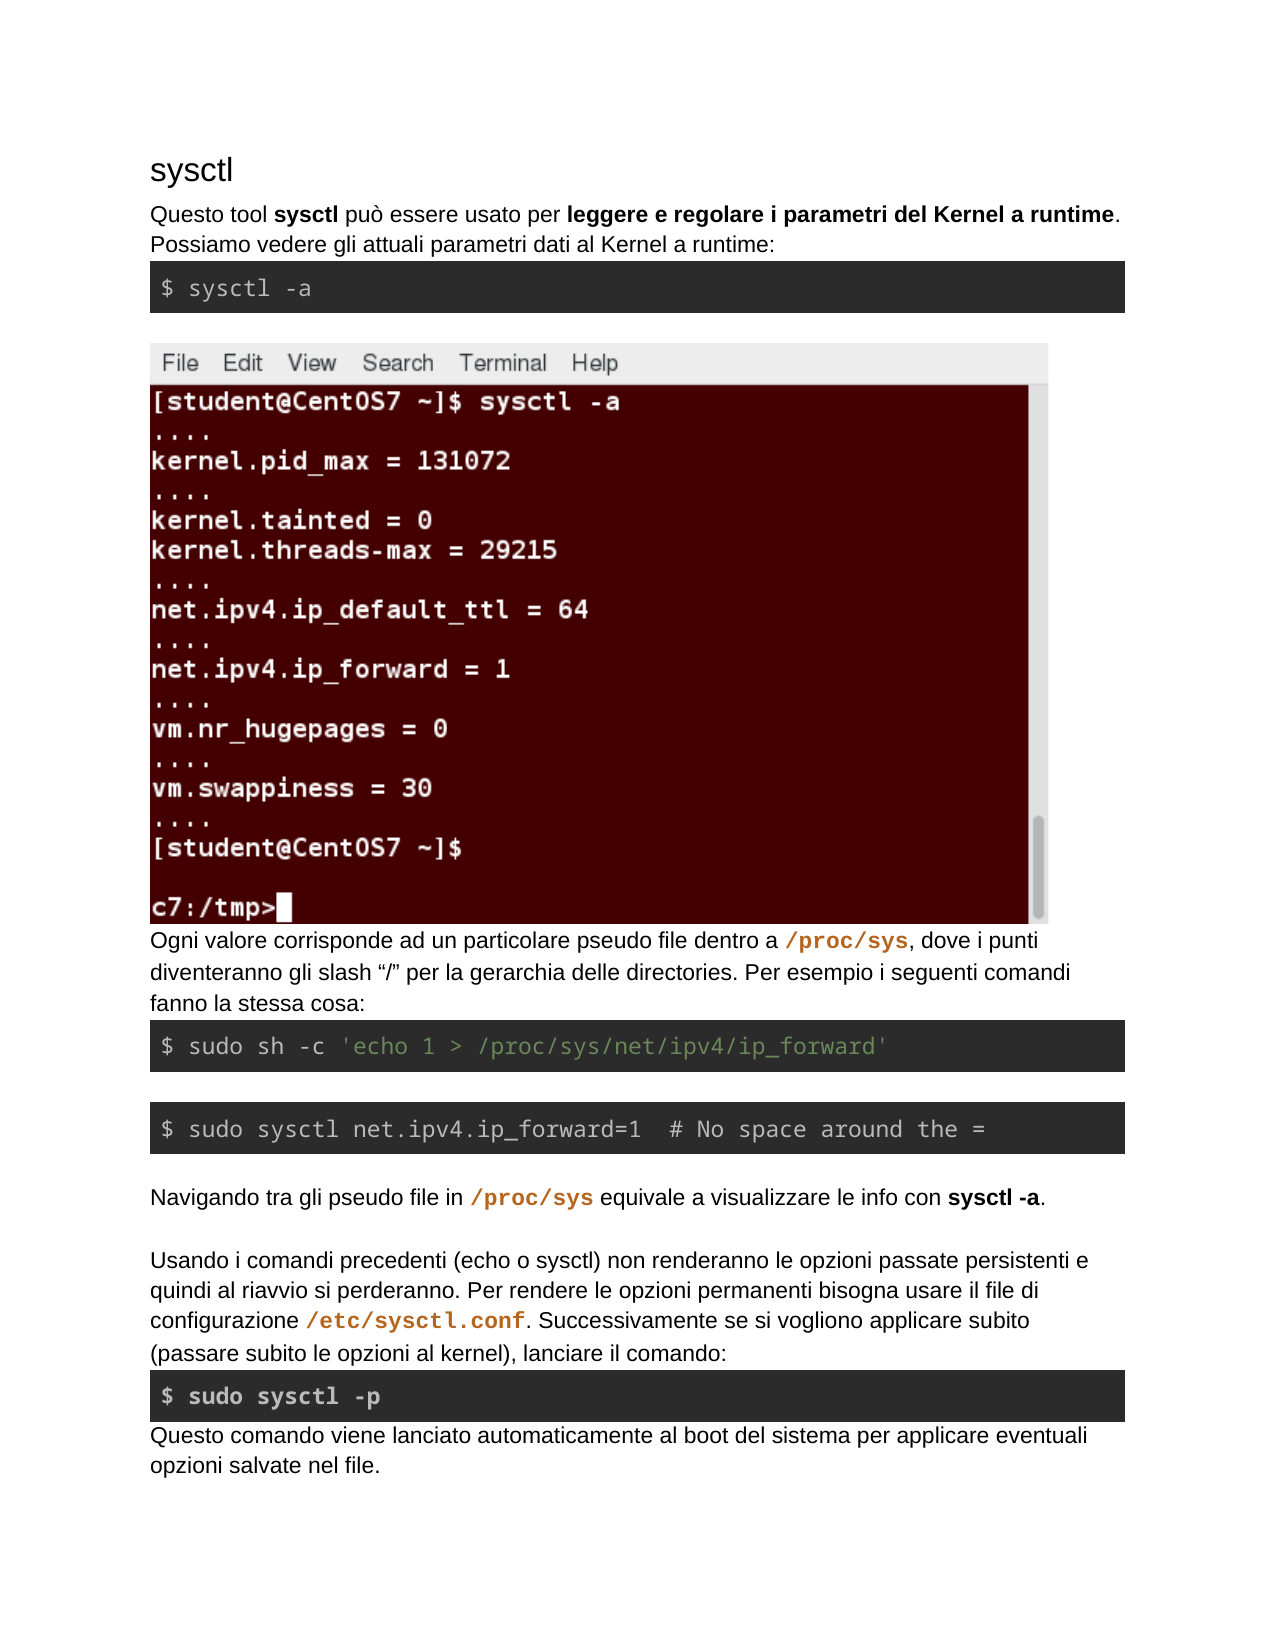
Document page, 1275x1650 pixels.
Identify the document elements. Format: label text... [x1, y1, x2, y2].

table_header $ sudo sysctl -p [150, 1370, 1125, 1422]
table_header $ sysctl -a [150, 261, 1125, 313]
picture [150, 343, 1049, 924]
text Usando i comandi precedenti (echo o sysctl) non renderanno le opzioni passate persistenti e quindi al riavvio si perderanno. Per rendere le opzioni permanenti bisogna usare il file di configurazione /etc/sysctl.conf. Successivamente se si vogliono applicare subito (passare subito le opzioni al kernel), lanciare il comando: [150, 1247, 1125, 1366]
text Questo comando viene lanciato automaticamente al boot del sistema per applicare eventuali opzioni salvate nel file. [150, 1422, 1125, 1478]
subtitle sysctl [150, 150, 1125, 188]
text Ogni valore corrisponde ad un particolare pseudo file dentro a /proc/sys, dove i punti diventeranno gli slash “/” per la gerarchia delle directories. Per esempio i seguenti comandi fanno la stessa cosa: [150, 927, 1125, 1016]
table_header $ sudo sysctl net.ipv4.ip_forward=1 # No space around the = [150, 1102, 1125, 1154]
text Navigando tra gli pseudo file in /proc/sys equivale a visualizzare le info con sysctl -a. [150, 1184, 1125, 1213]
table_header $ sudo sh -c 'echo 1 > /proc/sys/net/ipv4/ip_forward' [150, 1020, 1125, 1072]
text Possiamo vedere gli attuali parametri dati al Kernel a runtime: [150, 231, 1125, 257]
text Questo tool sysctl può essere usato per leggere e regolare i parametri del Kernel a runtime. [150, 201, 1125, 227]
